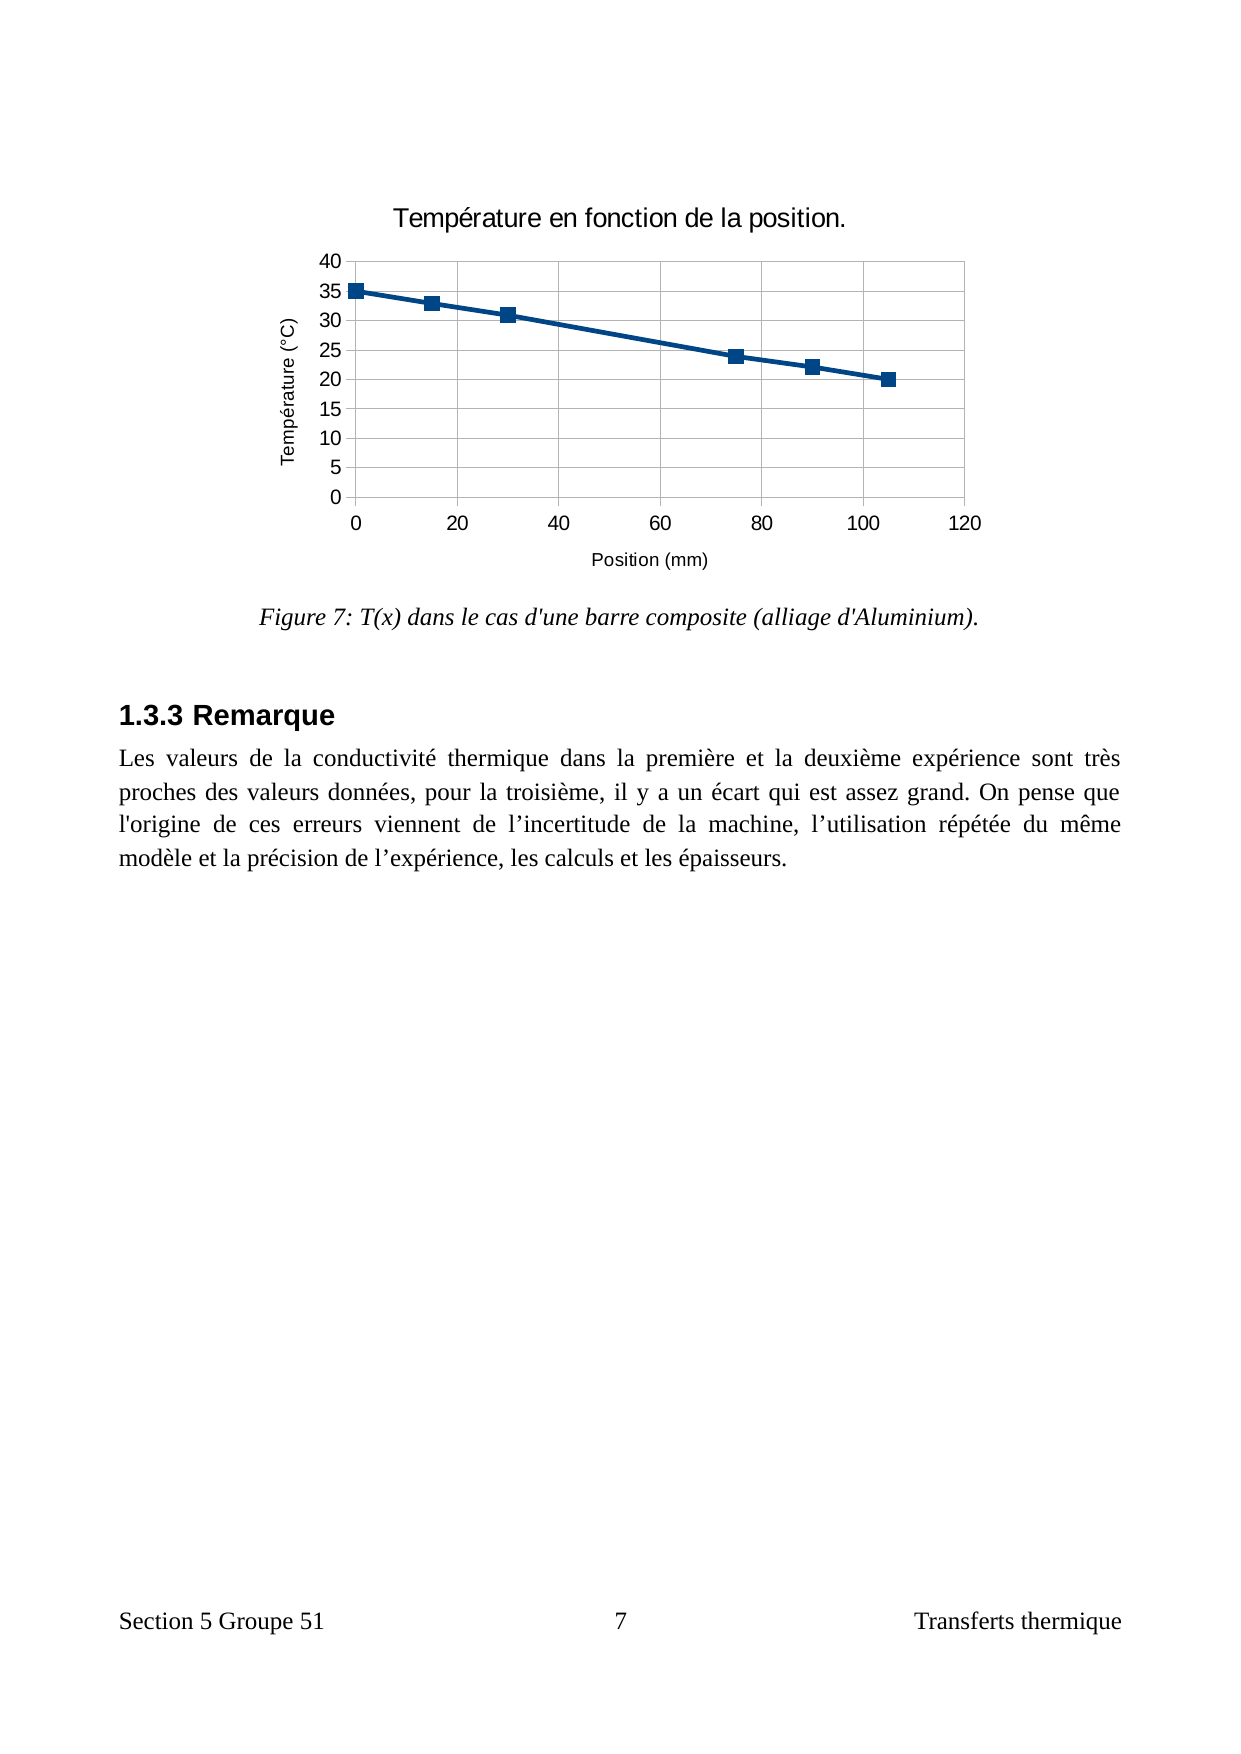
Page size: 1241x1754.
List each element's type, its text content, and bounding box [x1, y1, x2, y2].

text Les valeurs de la conductivité thermique dans la première et la deuxième expérience sont très proches des valeurs données, pour la troisième, il y a un écart qui est assez grand. On pense que l'origine de ces erreurs viennent de l’incertitude de la machine, l’utilisation répétée du même modèle et la précision de l’expérience, les calculs et les épaisseurs. [118, 743, 1122, 871]
text Figure 7: T(x) dans le cas d'une barre composite (alliage d'Aluminium). [244, 602, 996, 631]
subtitle Remarque [118, 697, 1122, 731]
